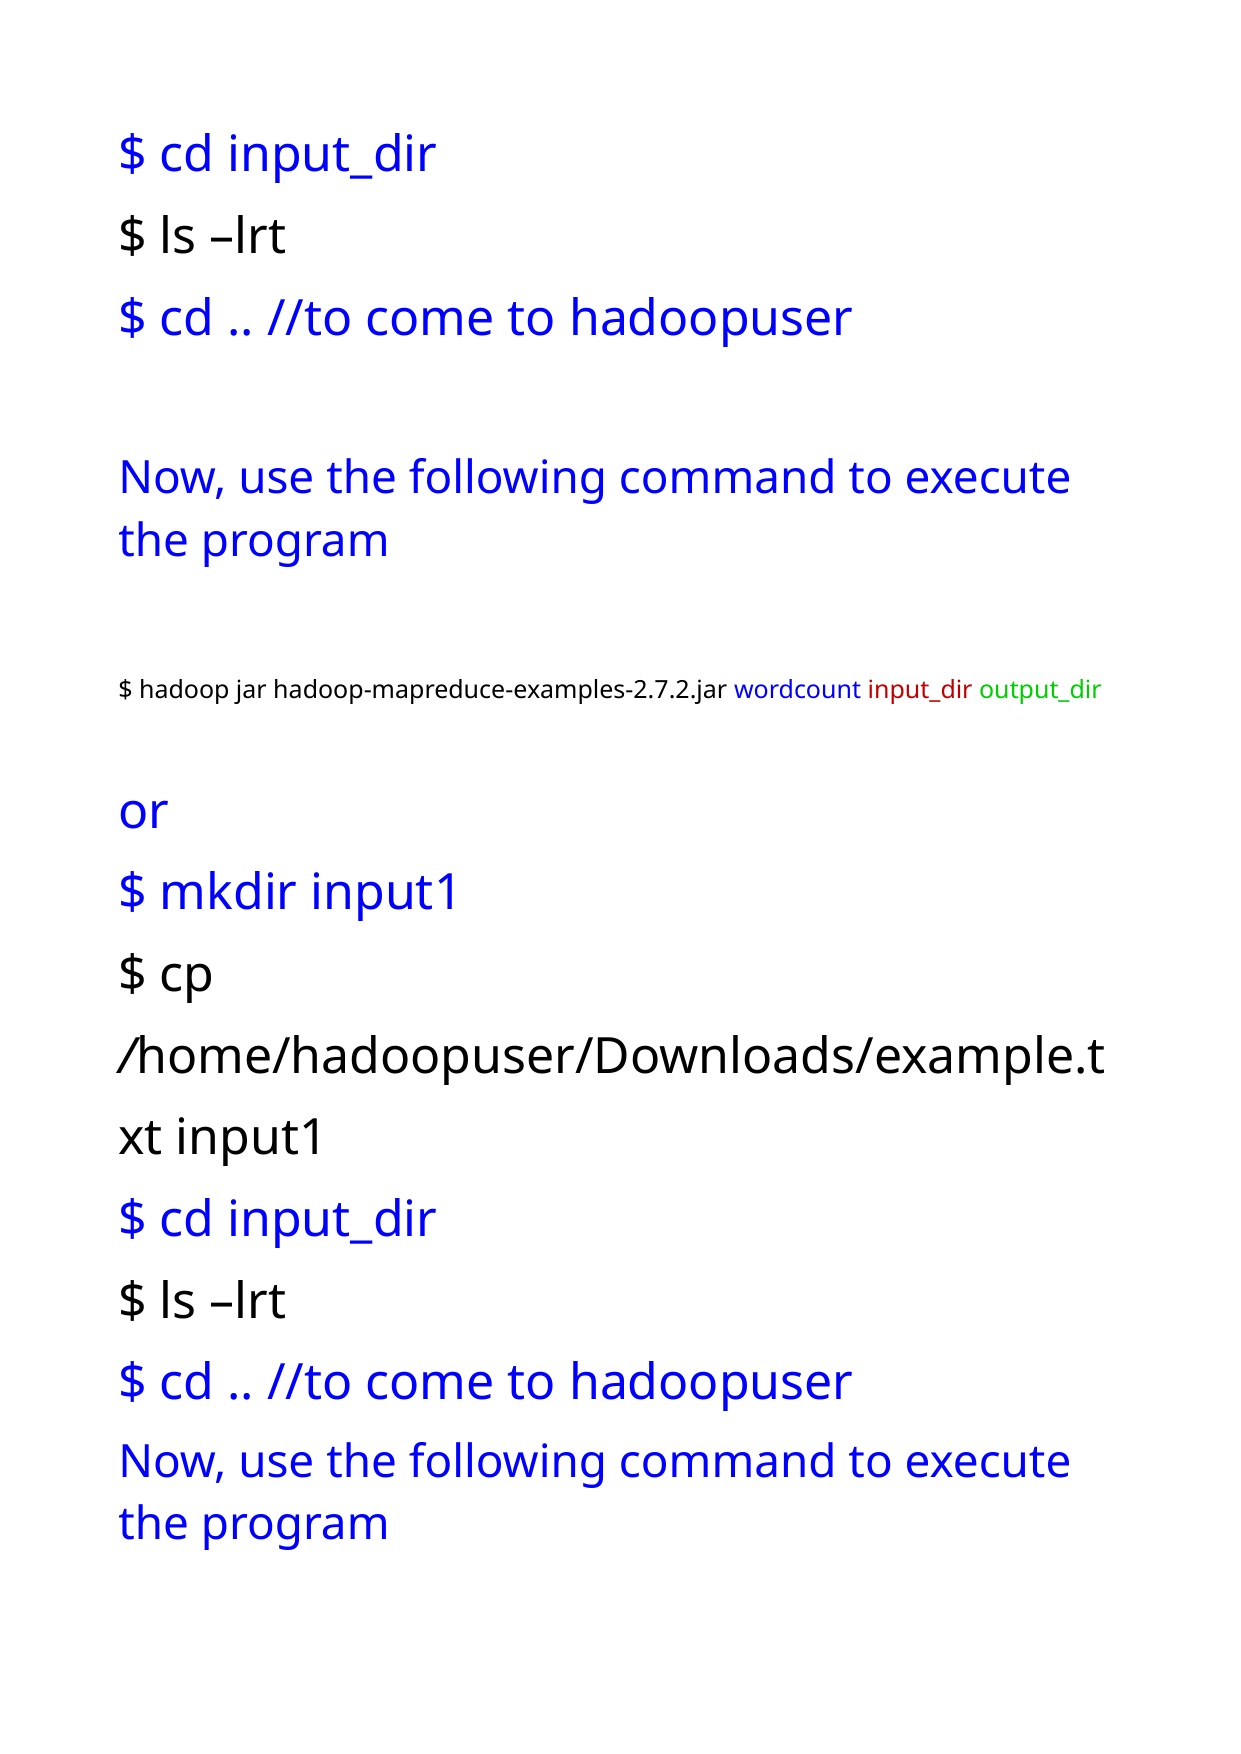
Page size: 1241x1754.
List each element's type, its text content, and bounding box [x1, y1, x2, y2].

text $ hadoop jar hadoop-mapreduce-examples-2.7.2.jar wordcount input_dir output_dir [118, 672, 1122, 706]
text $ cd input_dir [118, 1183, 1122, 1251]
text Now, use the following command to execute the program [118, 445, 1122, 569]
text $ ls –lrt [118, 200, 1122, 268]
text $ cd .. //to come to hadoopuser [118, 281, 1122, 349]
text Now, use the following command to execute the program [118, 1428, 1122, 1553]
text or [118, 775, 1122, 843]
text $ cd .. //to come to hadoopuser [118, 1346, 1122, 1414]
text $ mkdir input1 [118, 856, 1122, 924]
text $ ls –lrt [118, 1265, 1122, 1333]
text $ cd input_dir [118, 118, 1122, 186]
text $ cp /home/hadoopuser/Downloads/example.txt input1 [118, 938, 1122, 1169]
